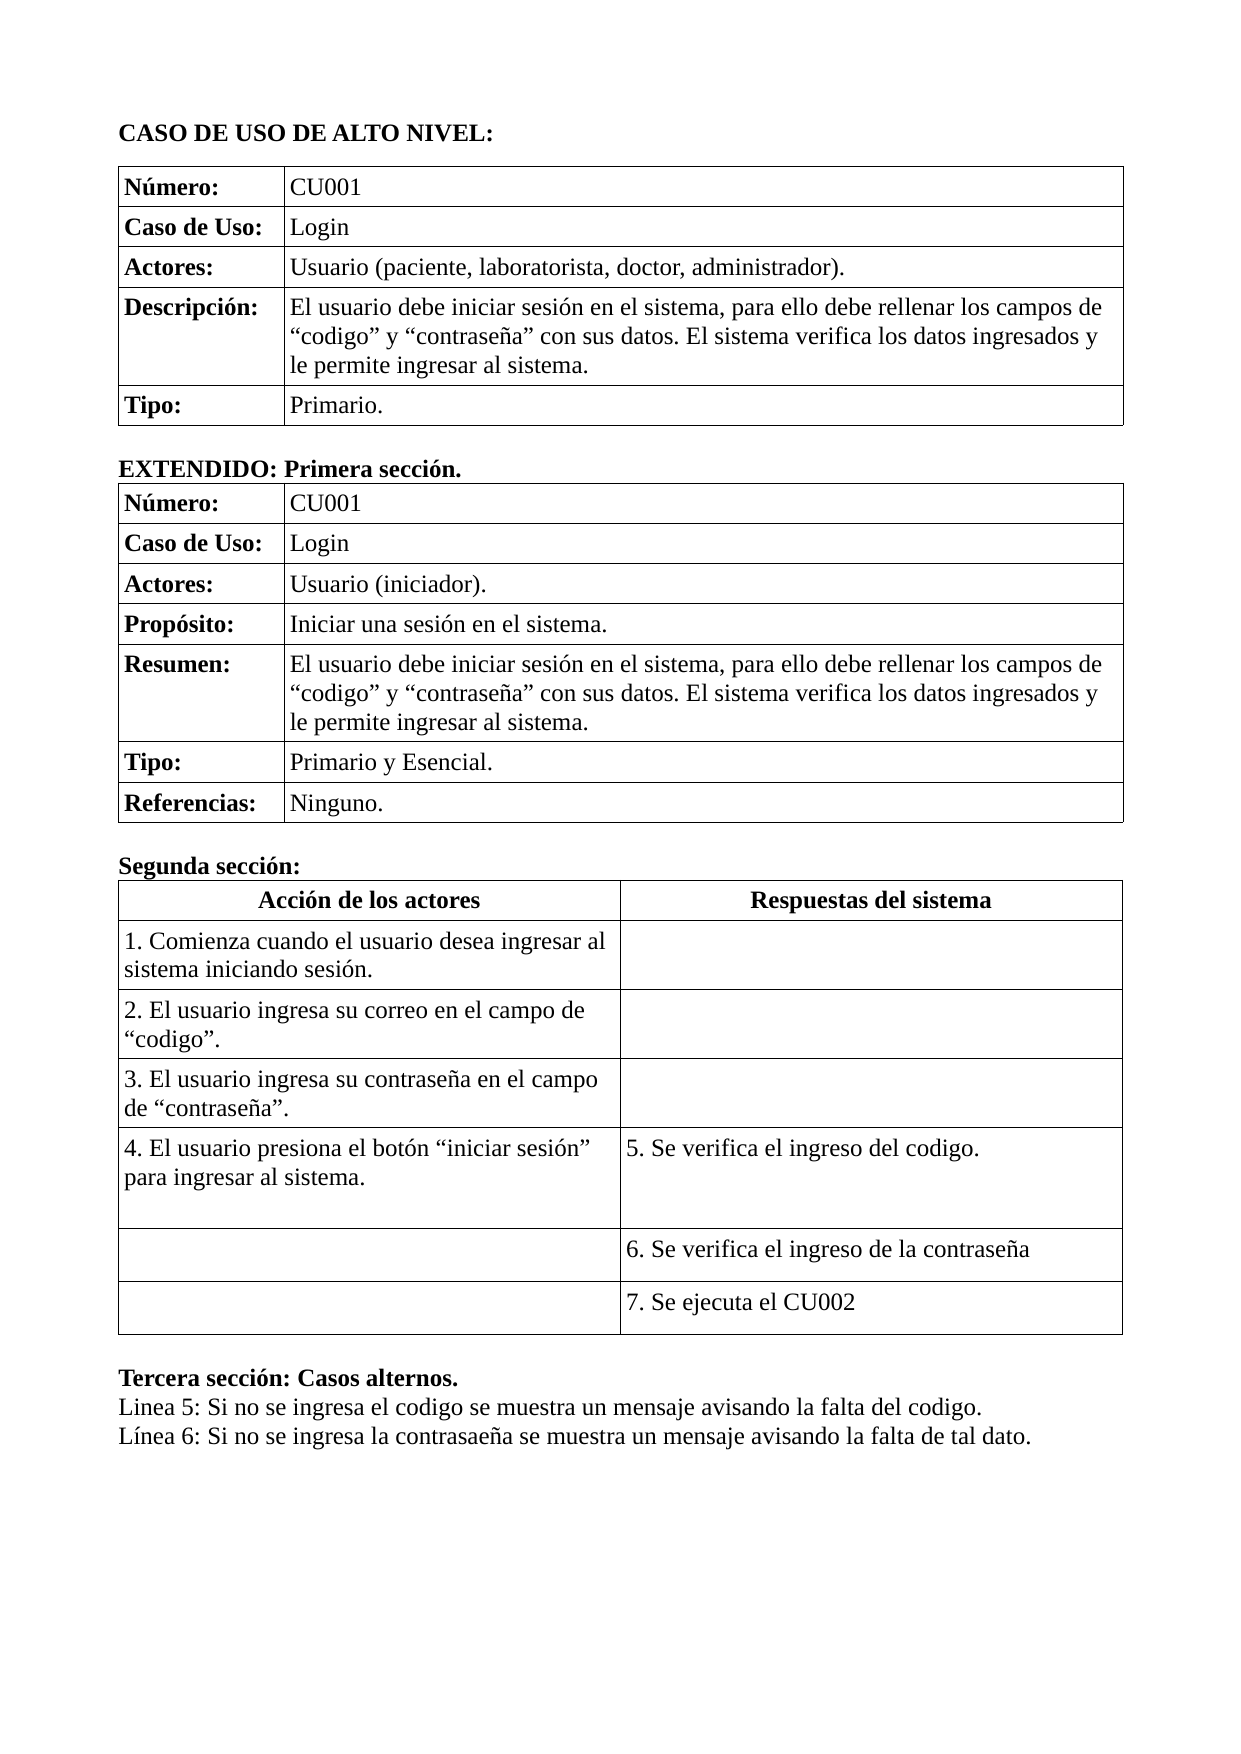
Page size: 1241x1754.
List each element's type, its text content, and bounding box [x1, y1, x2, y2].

table_cell Caso de Uso: [119, 524, 284, 563]
table_cell Actores: [119, 564, 284, 603]
table_cell [119, 1229, 620, 1281]
text Segunda sección: [118, 851, 1122, 880]
table_header Acción de los actores [119, 881, 620, 920]
table_cell [621, 990, 1122, 1058]
table_header Número: [119, 484, 284, 523]
table_cell 5. Se verifica el ingreso del codigo. [621, 1128, 1122, 1228]
table_cell 4. El usuario presiona el botón “iniciar sesión” para ingresar al sistema. [119, 1128, 620, 1228]
table_cell Propósito: [119, 604, 284, 644]
table_header Número: [119, 167, 284, 206]
table_cell Usuario (iniciador). [285, 564, 1123, 603]
table_cell Tipo: [119, 742, 284, 782]
table_cell Referencias: [119, 783, 284, 822]
table_header CU001 [285, 484, 1123, 523]
table_header CU001 [285, 167, 1123, 206]
text Línea 6: Si no se ingresa la contrasaeña se muestra un mensaje avisando la falta de tal dato. [118, 1421, 1122, 1449]
table_cell Primario. [285, 386, 1123, 425]
table_cell 2. El usuario ingresa su correo en el campo de “codigo”. [119, 990, 620, 1058]
table_cell 3. El usuario ingresa su contraseña en el campo de “contraseña”. [119, 1059, 620, 1127]
table_cell Login [285, 524, 1123, 563]
table_cell Tipo: [119, 386, 284, 425]
table_cell 6. Se verifica el ingreso de la contraseña [621, 1229, 1122, 1281]
table_cell El usuario debe iniciar sesión en el sistema, para ello debe rellenar los campos de “codigo” y “contraseña” con sus datos. El sistema verifica los datos ingresados y le permite ingresar al sistema. [285, 645, 1123, 741]
table_cell Caso de Uso: [119, 207, 284, 246]
text CASO DE USO DE ALTO NIVEL: [118, 118, 1122, 147]
text Linea 5: Si no se ingresa el codigo se muestra un mensaje avisando la falta del codigo. [118, 1392, 1122, 1421]
table_cell Usuario (paciente, laboratorista, doctor, administrador). [285, 247, 1123, 287]
text EXTENDIDO: Primera sección. [118, 454, 1122, 482]
table_cell [621, 1059, 1122, 1127]
table_cell Resumen: [119, 645, 284, 741]
table_cell Iniciar una sesión en el sistema. [285, 604, 1123, 644]
table_cell El usuario debe iniciar sesión en el sistema, para ello debe rellenar los campos de “codigo” y “contraseña” con sus datos. El sistema verifica los datos ingresados y le permite ingresar al sistema. [285, 288, 1123, 384]
table_cell Descripción: [119, 288, 284, 384]
table_cell Actores: [119, 247, 284, 287]
table_cell 7. Se ejecuta el CU002 [621, 1282, 1122, 1334]
table_cell [119, 1282, 620, 1334]
table_cell [621, 921, 1122, 989]
table_cell Ninguno. [285, 783, 1123, 822]
table_cell Login [285, 207, 1123, 246]
table_cell Primario y Esencial. [285, 742, 1123, 782]
table_cell 1. Comienza cuando el usuario desea ingresar al sistema iniciando sesión. [119, 921, 620, 989]
table_header Respuestas del sistema [621, 881, 1122, 920]
text Tercera sección: Casos alternos. [118, 1363, 1122, 1392]
